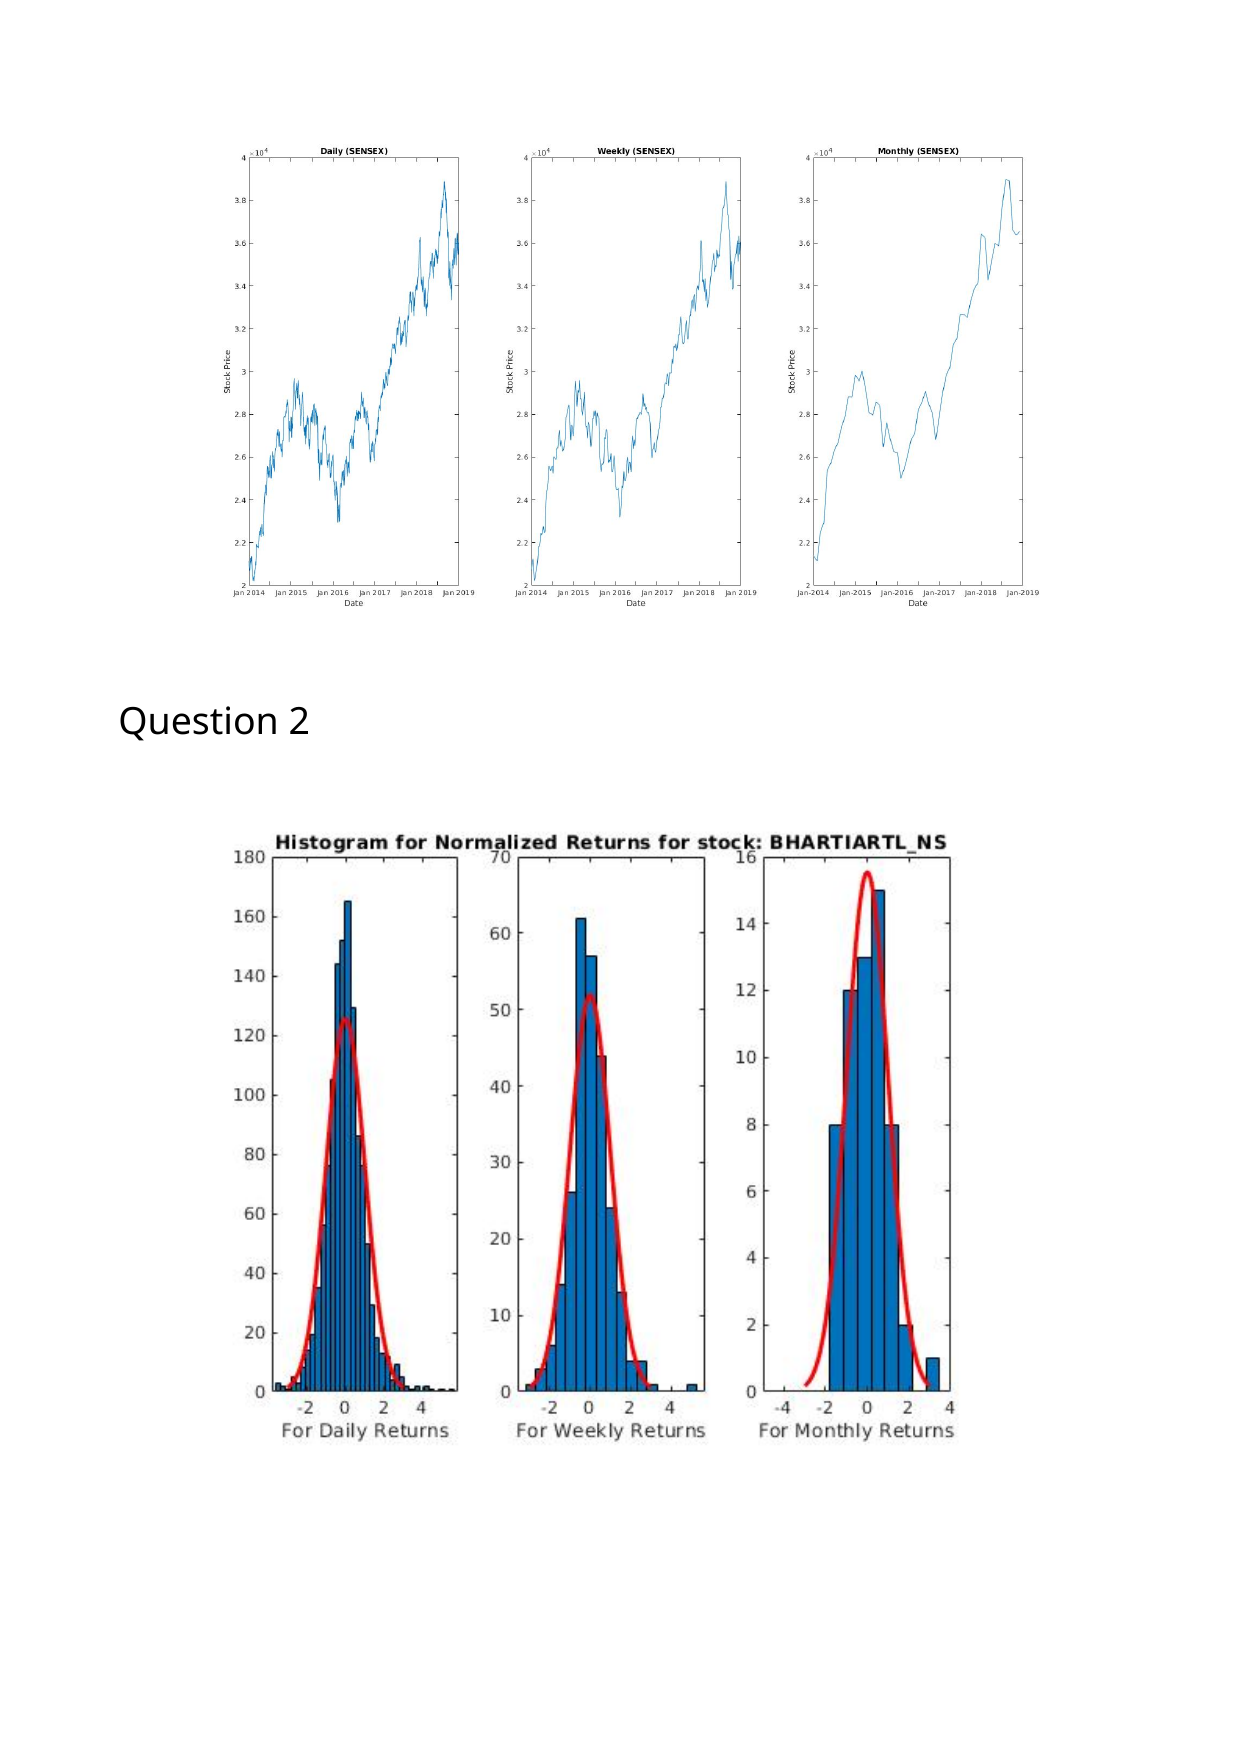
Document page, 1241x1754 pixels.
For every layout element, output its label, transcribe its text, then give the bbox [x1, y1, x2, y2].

picture [158, 807, 1034, 1464]
picture [118, 118, 1123, 643]
text Question 2 [118, 694, 1122, 745]
